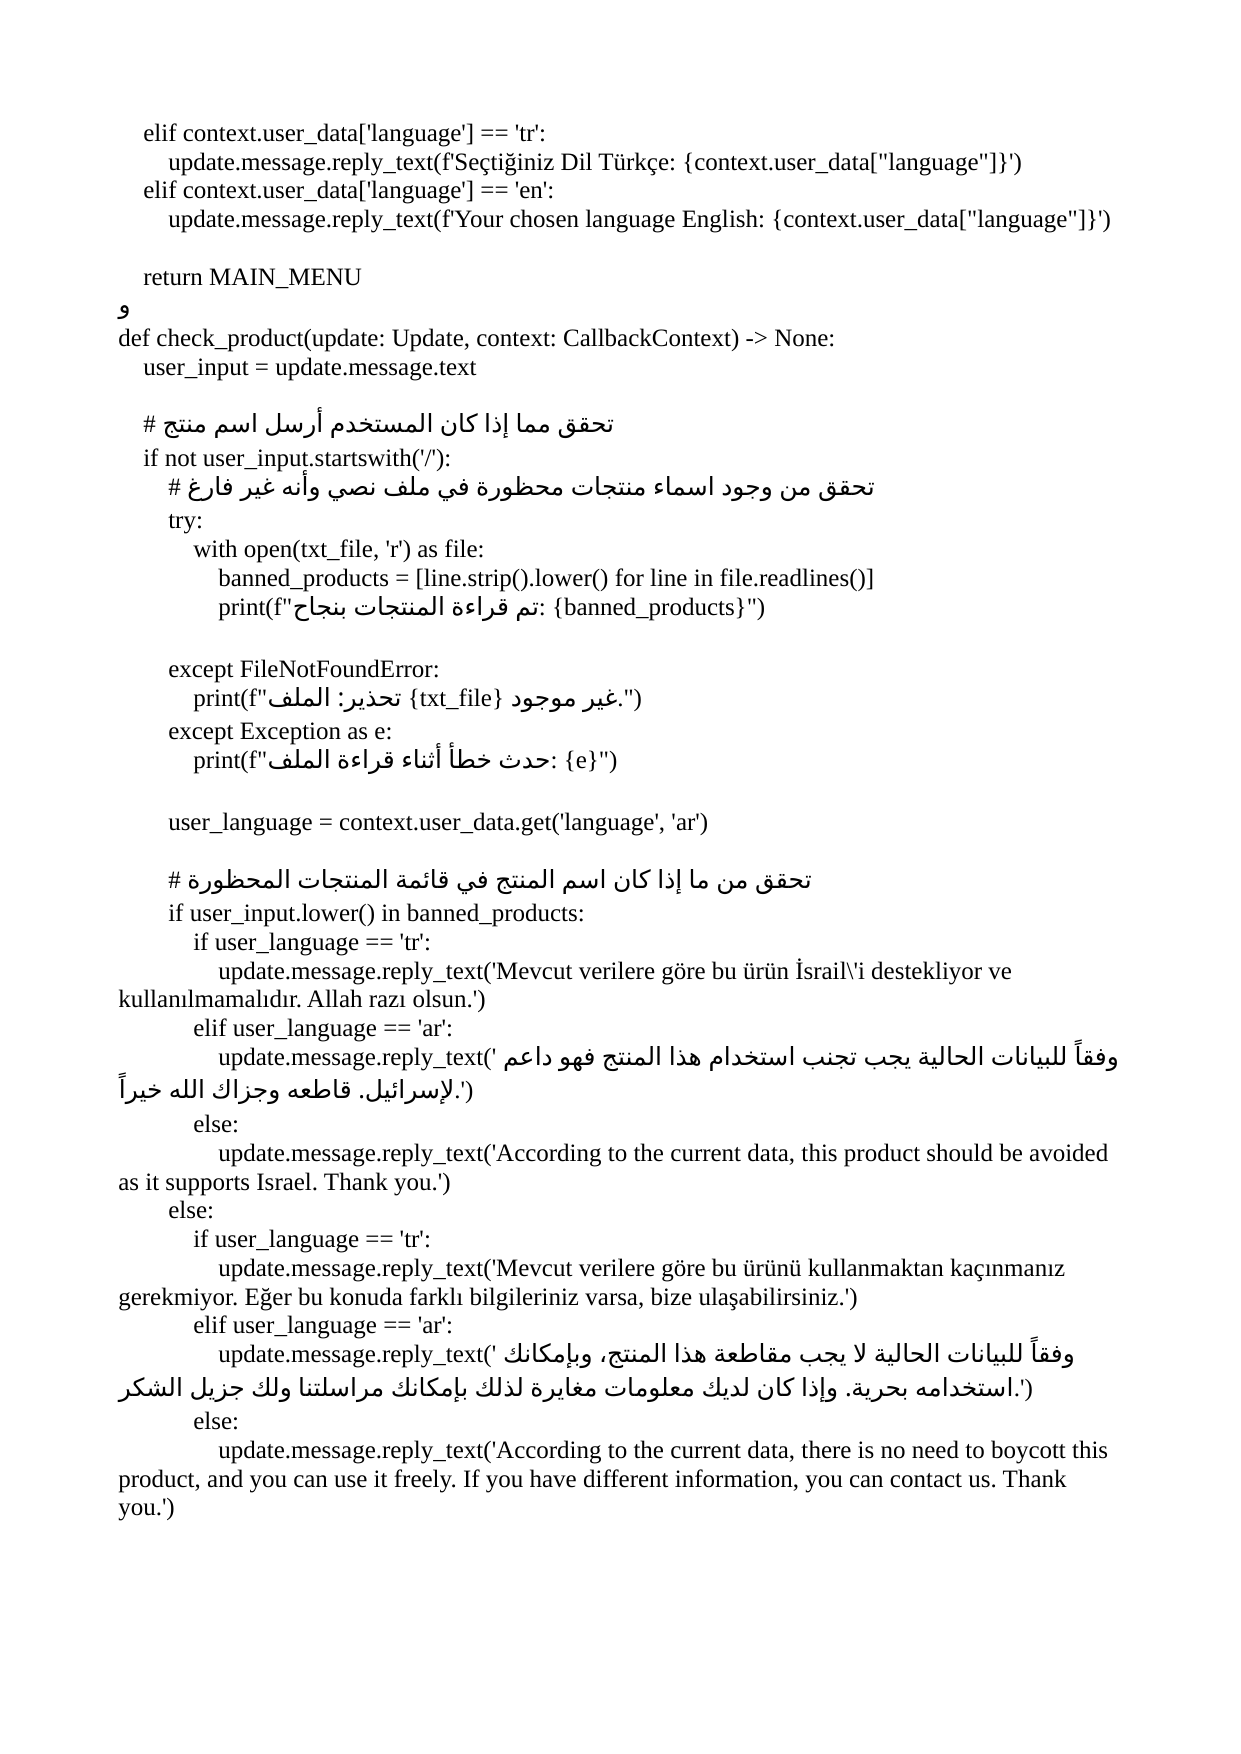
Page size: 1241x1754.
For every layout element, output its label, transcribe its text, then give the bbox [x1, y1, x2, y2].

text print(f"حدث خطأ أثناء قراءة الملف: {e}") [118, 745, 1122, 778]
text with open(txt_file, 'r') as file: [118, 534, 1122, 563]
text elif context.user_data['language'] == 'en': [118, 176, 1122, 204]
text user_language = context.user_data.get('language', 'ar') [118, 807, 1122, 836]
text update.message.reply_text('وفقاً للبيانات الحالية لا يجب مقاطعة هذا المنتج، وبإمكانك استخدامه بحرية. وإذا كان لديك معلومات مغايرة لذلك بإمكانك مراسلتنا ولك جزيل الشكر.') [118, 1339, 1122, 1406]
text except Exception as e: [118, 716, 1122, 745]
text return MAIN_MENU [118, 262, 1122, 291]
text if user_input.lower() in banned_products: [118, 898, 1122, 927]
text try: [118, 505, 1122, 534]
text elif user_language == 'ar': [118, 1013, 1122, 1042]
text print(f"تحذير: الملف {txt_file} غير موجود.") [118, 683, 1122, 716]
text و [118, 291, 1122, 323]
text banned_products = [line.strip().lower() for line in file.readlines()] [118, 563, 1122, 592]
text else: [118, 1195, 1122, 1224]
text def check_product(update: Update, context: CallbackContext) -> None: [118, 323, 1122, 352]
text # تحقق مما إذا كان المستخدم أرسل اسم منتج [118, 409, 1122, 443]
text update.message.reply_text(f'Your chosen language English: {context.user_data["language"]}') [118, 204, 1122, 233]
text update.message.reply_text('وفقاً للبيانات الحالية يجب تجنب استخدام هذا المنتج فهو داعم لإسرائيل. قاطعه وجزاك الله خيراً.') [118, 1042, 1122, 1109]
text update.message.reply_text('Mevcut verilere göre bu ürünü kullanmaktan kaçınmanız gerekmiyor. Eğer bu konuda farklı bilgileriniz varsa, bize ulaşabilirsiniz.') [118, 1253, 1122, 1310]
text user_input = update.message.text [118, 352, 1122, 381]
text elif context.user_data['language'] == 'tr': [118, 118, 1122, 147]
text update.message.reply_text('Mevcut verilere göre bu ürün İsrail\'i destekliyor ve kullanılmamalıdır. Allah razı olsun.') [118, 956, 1122, 1013]
text update.message.reply_text(f'Seçtiğiniz Dil Türkçe: {context.user_data["language"]}') [118, 147, 1122, 176]
text else: [118, 1109, 1122, 1138]
text update.message.reply_text('According to the current data, this product should be avoided as it supports Israel. Thank you.') [118, 1138, 1122, 1195]
text if not user_input.startswith('/'): [118, 443, 1122, 472]
text if user_language == 'tr': [118, 927, 1122, 956]
text except FileNotFoundError: [118, 654, 1122, 683]
text if user_language == 'tr': [118, 1224, 1122, 1253]
text # تحقق من ما إذا كان اسم المنتج في قائمة المنتجات المحظورة [118, 865, 1122, 898]
text # تحقق من وجود اسماء منتجات محظورة في ملف نصي وأنه غير فارغ [118, 472, 1122, 505]
text else: [118, 1406, 1122, 1435]
text print(f"تم قراءة المنتجات بنجاح: {banned_products}") [118, 592, 1122, 625]
text update.message.reply_text('According to the current data, there is no need to boycott this product, and you can use it freely. If you have different information, you can contact us. Thank you.') [118, 1435, 1122, 1521]
text elif user_language == 'ar': [118, 1310, 1122, 1339]
